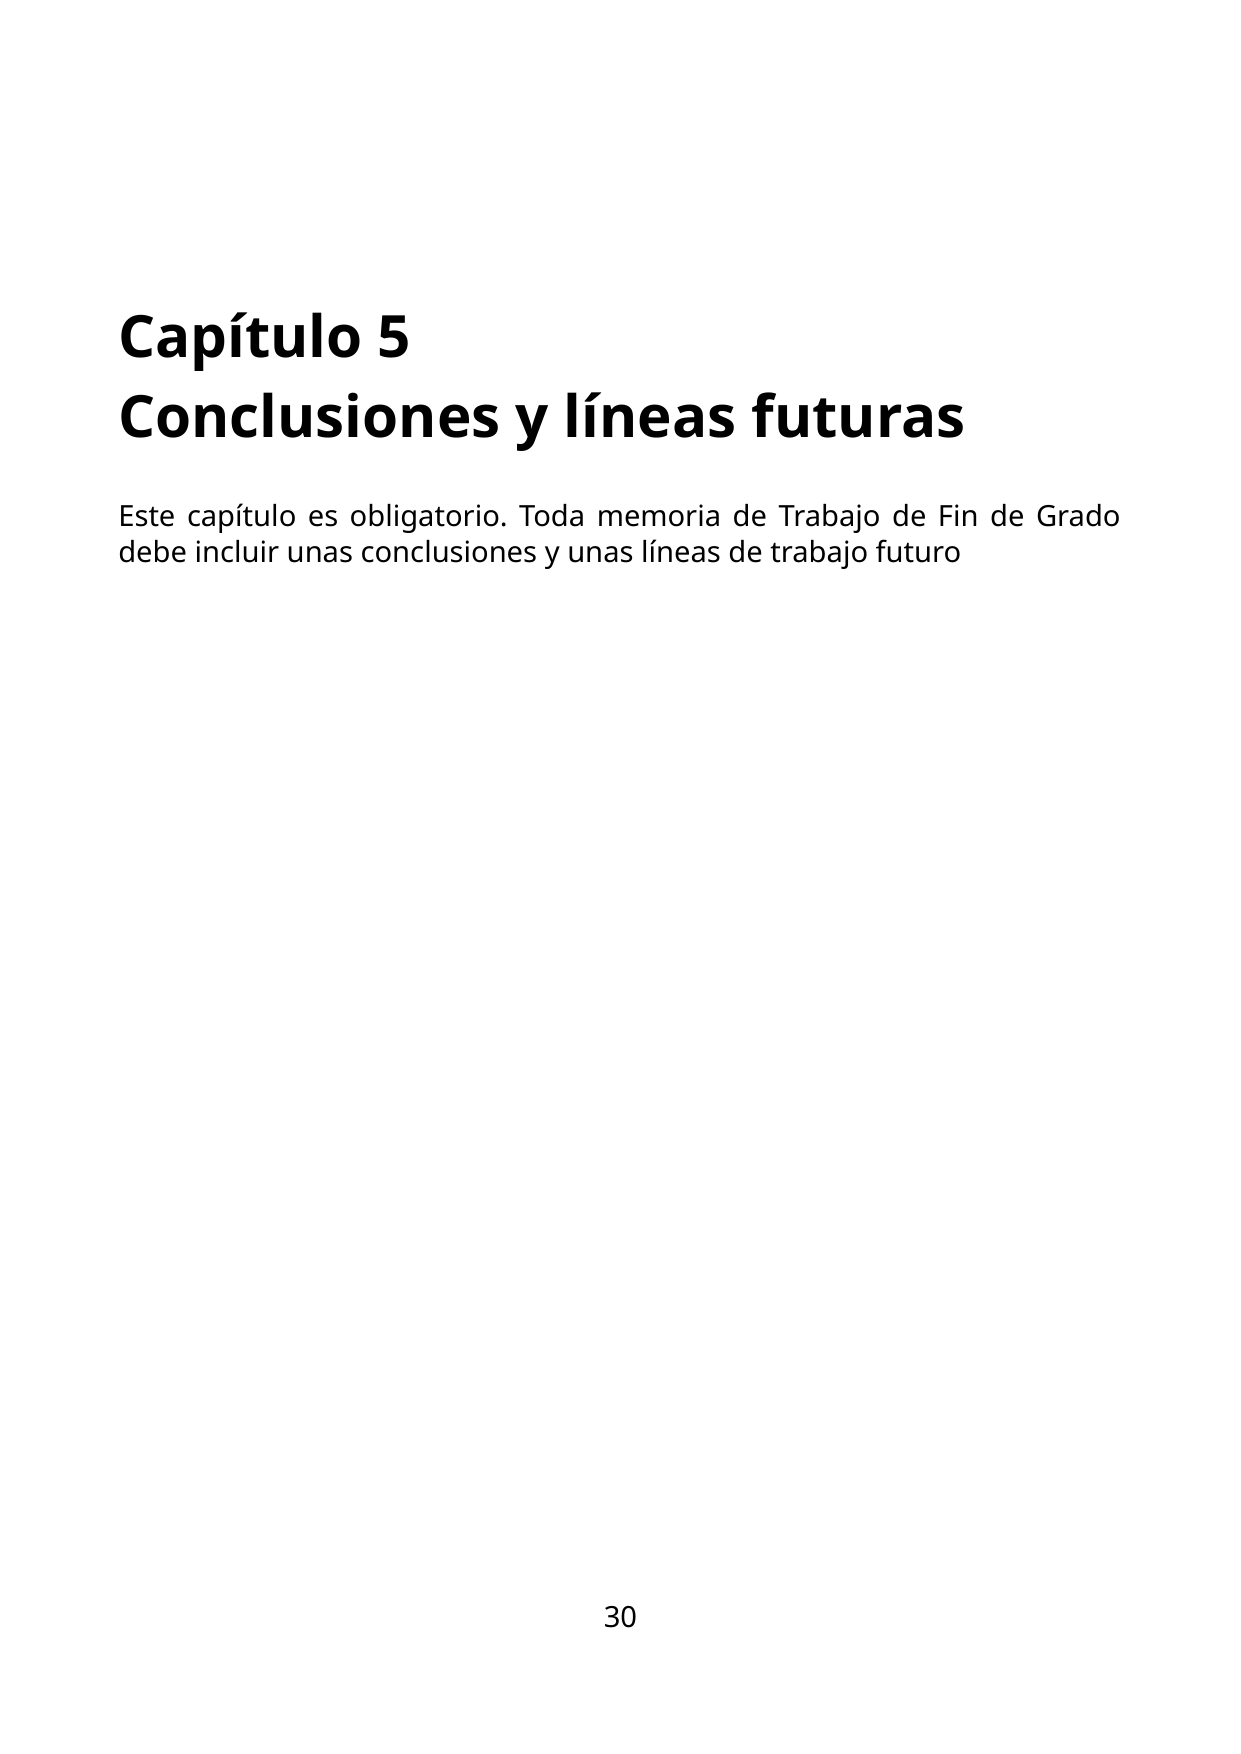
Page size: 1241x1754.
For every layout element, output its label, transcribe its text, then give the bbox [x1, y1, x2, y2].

subtitle Conclusiones y líneas futuras [118, 295, 1122, 454]
text Este capítulo es obligatorio. Toda memoria de Trabajo de Fin de Grado debe incluir unas conclusiones y unas líneas de trabajo futuro [118, 496, 1122, 571]
